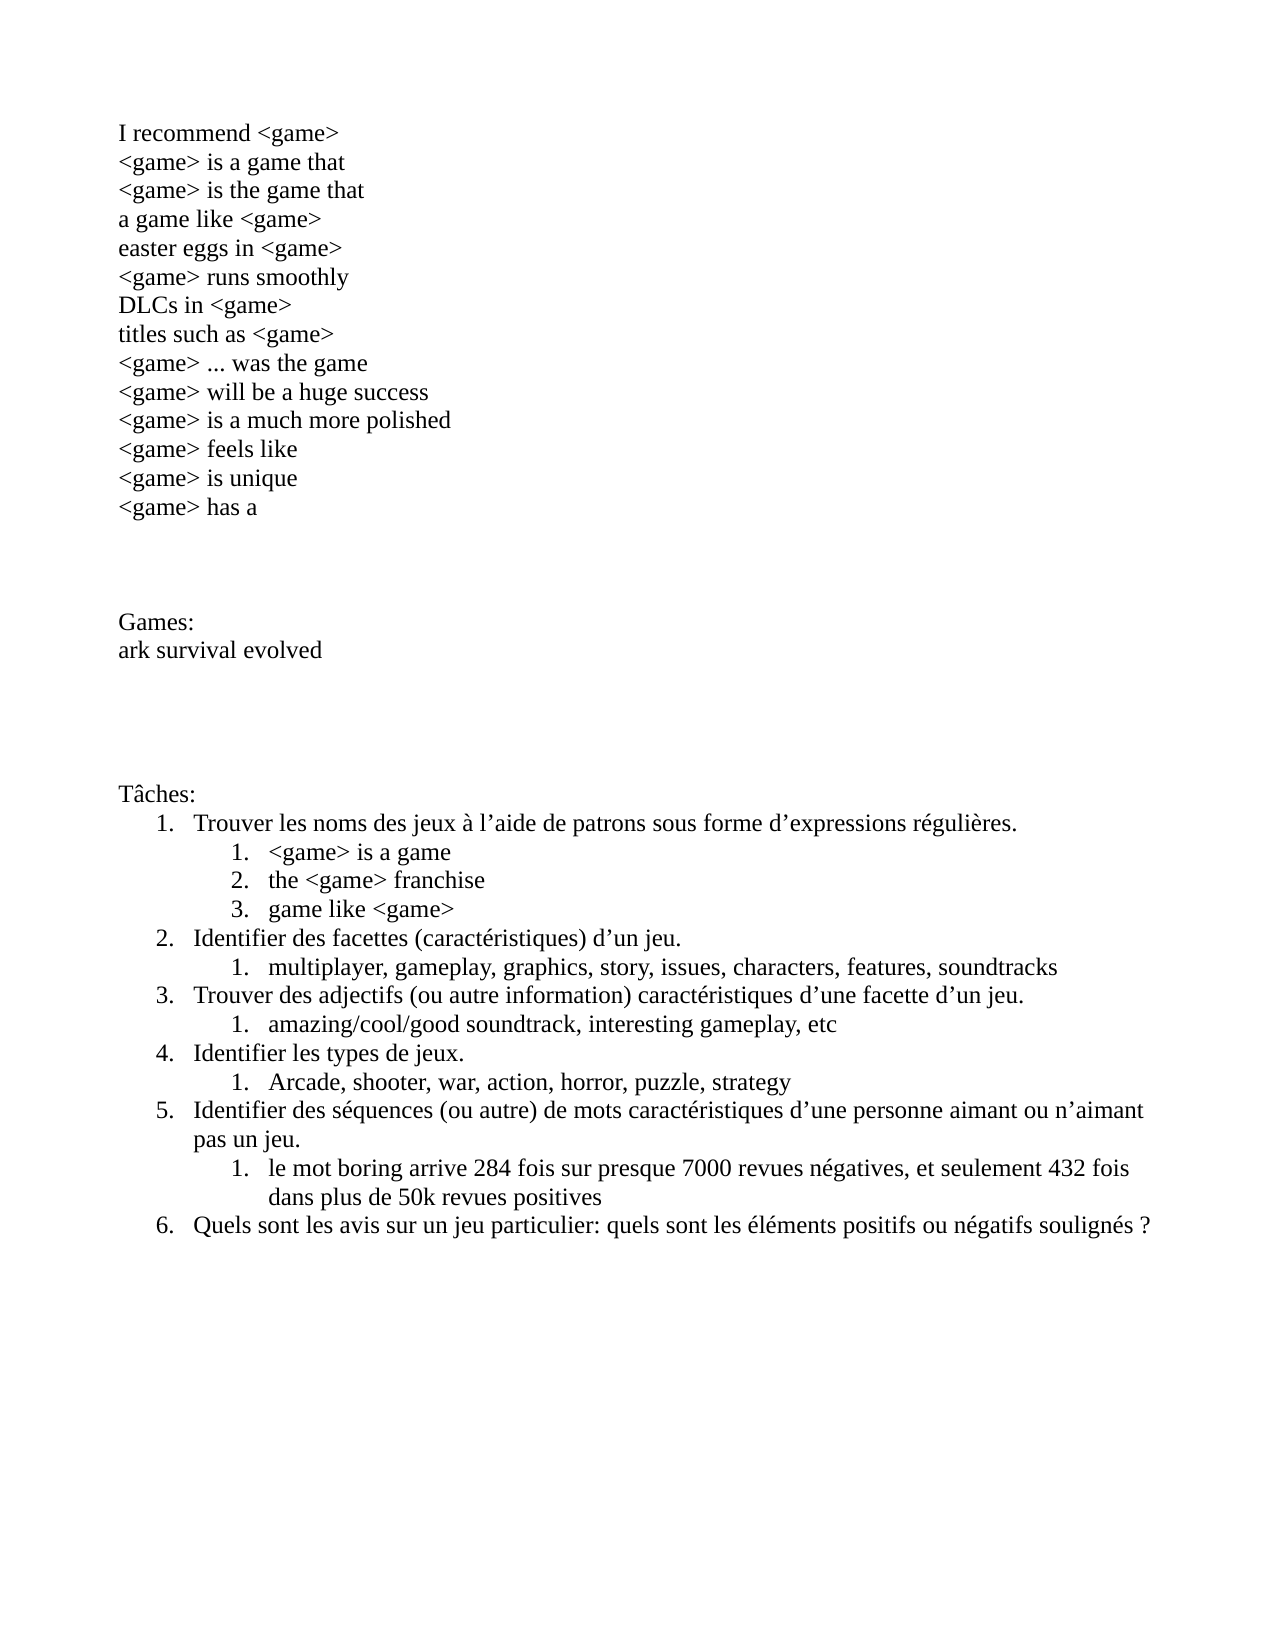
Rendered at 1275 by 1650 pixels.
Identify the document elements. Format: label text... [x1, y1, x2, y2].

list multiplayer, gameplay, graphics, story, issues, characters, features, soundtracks [231, 952, 1157, 981]
text <game> is the game that [118, 176, 1157, 204]
text <game> is a game that [118, 147, 1157, 176]
text easter eggs in <game> [118, 233, 1157, 262]
text Tâches: [118, 779, 1157, 808]
list game like <game> [231, 894, 1157, 923]
list Trouver des adjectifs (ou autre information) caractéristiques d’une facette d’un jeu. [156, 981, 1157, 1009]
text <game> is a much more polished [118, 406, 1157, 434]
text DLCs in <game> [118, 291, 1157, 319]
list amazing/cool/good soundtrack, interesting gameplay, etc [231, 1009, 1157, 1038]
list Identifier les types de jeux. [156, 1038, 1157, 1067]
text I recommend <game> [118, 118, 1157, 147]
text Games: [118, 607, 1157, 636]
text <game> has a [118, 492, 1157, 521]
list le mot boring arrive 284 fois sur presque 7000 revues négatives, et seulement 432 fois dans plus de 50k revues positives [231, 1153, 1157, 1211]
list Identifier des facettes (caractéristiques) d’un jeu. [156, 923, 1157, 952]
text <game> runs smoothly [118, 262, 1157, 291]
list <game> is a game [231, 837, 1157, 866]
text <game> is unique [118, 463, 1157, 492]
text titles such as <game> [118, 319, 1157, 348]
list the <game> franchise [231, 866, 1157, 894]
list Quels sont les avis sur un jeu particulier: quels sont les éléments positifs ou négatifs soulignés ? [156, 1211, 1157, 1239]
text <game> will be a huge success [118, 377, 1157, 406]
text ark survival evolved [118, 636, 1157, 664]
text <game> ... was the game [118, 348, 1157, 377]
list Identifier des séquences (ou autre) de mots caractéristiques d’une personne aimant ou n’aimant pas un jeu. [156, 1096, 1157, 1153]
list Arcade, shooter, war, action, horror, puzzle, strategy [231, 1067, 1157, 1096]
text a game like <game> [118, 204, 1157, 233]
text <game> feels like [118, 434, 1157, 463]
list Trouver les noms des jeux à l’aide de patrons sous forme d’expressions régulières. [156, 808, 1157, 837]
